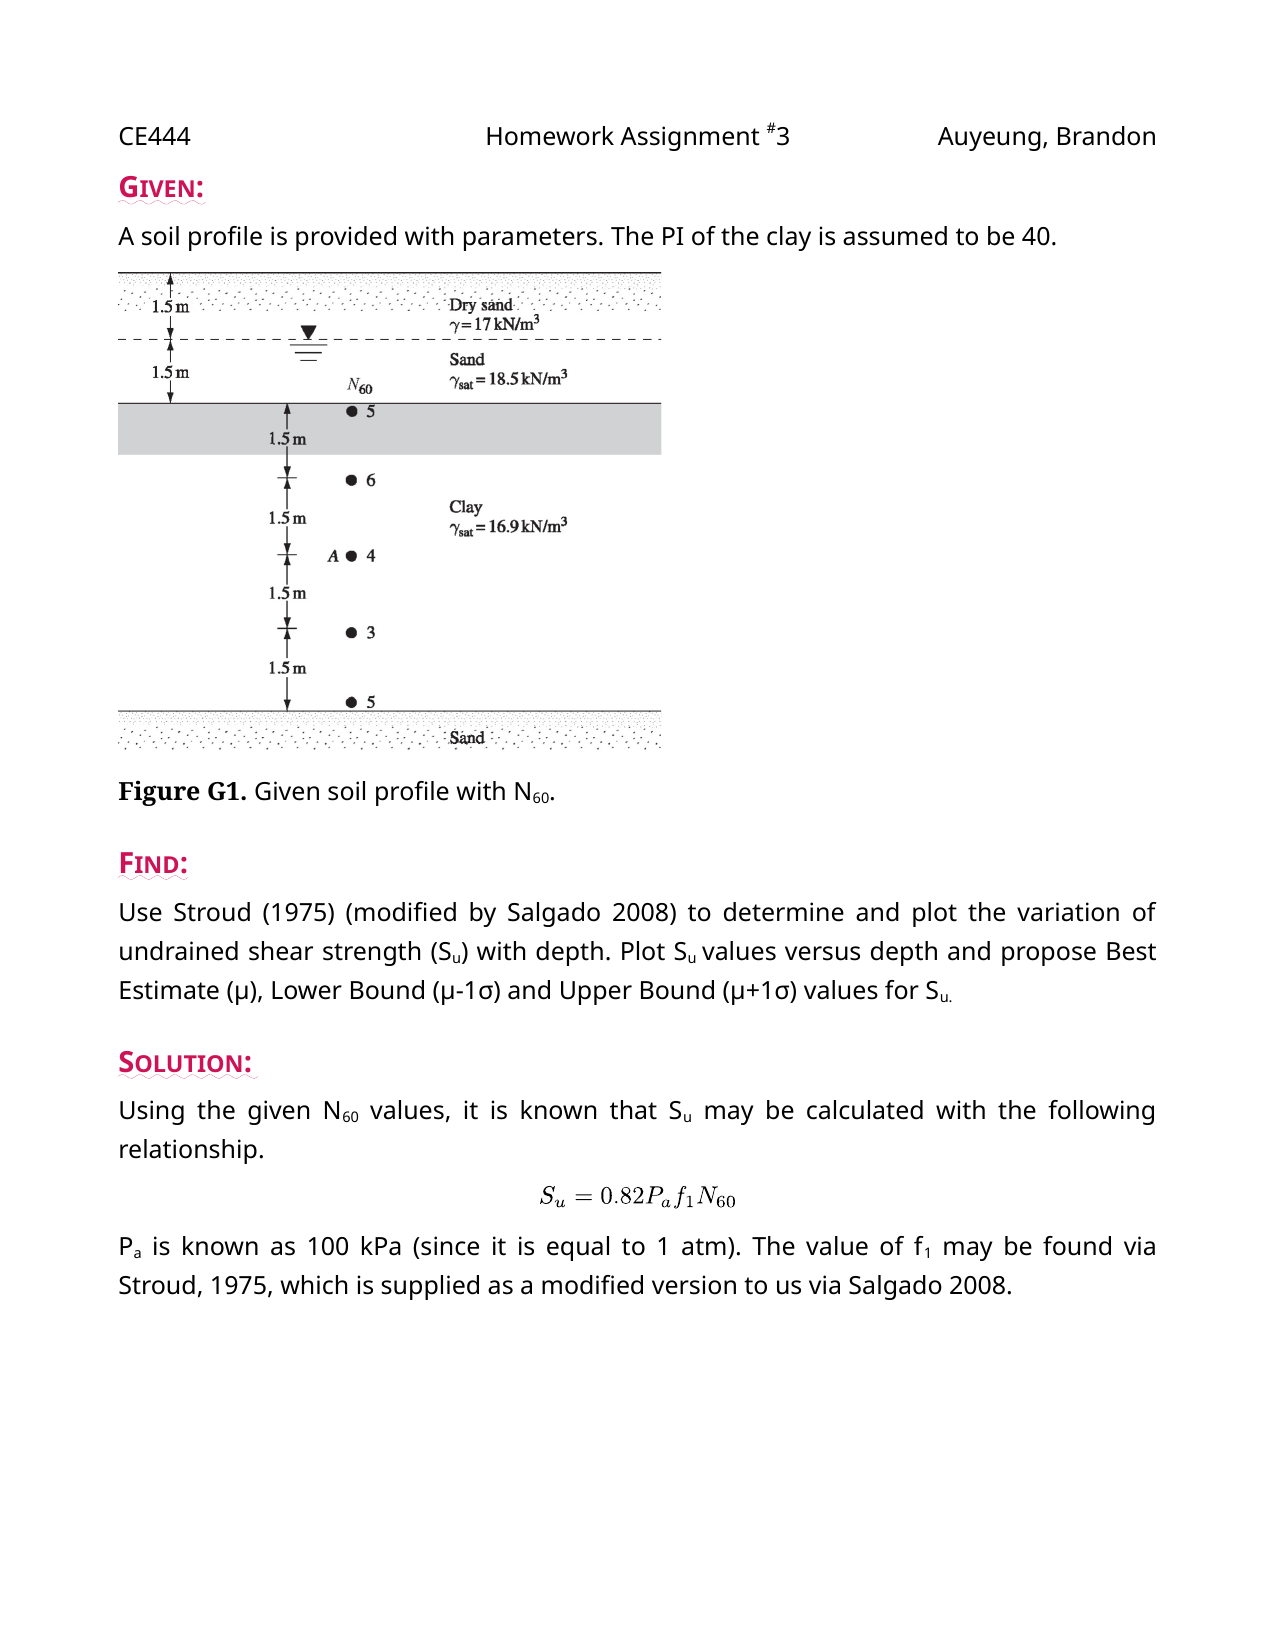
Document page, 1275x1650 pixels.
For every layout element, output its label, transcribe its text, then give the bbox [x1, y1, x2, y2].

subtitle Solution: [118, 1041, 1157, 1081]
picture [118, 272, 662, 754]
text A soil profile is provided with parameters. The PI of the clay is assumed to be 40. [118, 219, 1157, 253]
text Figure G1. Given soil profile with N60. [118, 774, 1157, 808]
text Using the given N60 values, it is known that Su may be calculated with the following relationship. [118, 1093, 1157, 1166]
subtitle Given: [118, 167, 1157, 206]
subtitle Find: [118, 842, 1157, 882]
text Pa is known as 100 kPa (since it is equal to 1 atm). The value of f1 may be found via Stroud, 1975, which is supplied as a modified version to us via Salgado 2008. [118, 1228, 1157, 1302]
text Use Stroud (1975) (modified by Salgado 2008) to determine and plot the variation of undrained shear strength (Su) with depth. Plot Su values versus depth and propose Best Estimate (μ), Lower Bound (μ-1σ) and Upper Bound (μ+1σ) values for Su. [118, 894, 1157, 1007]
